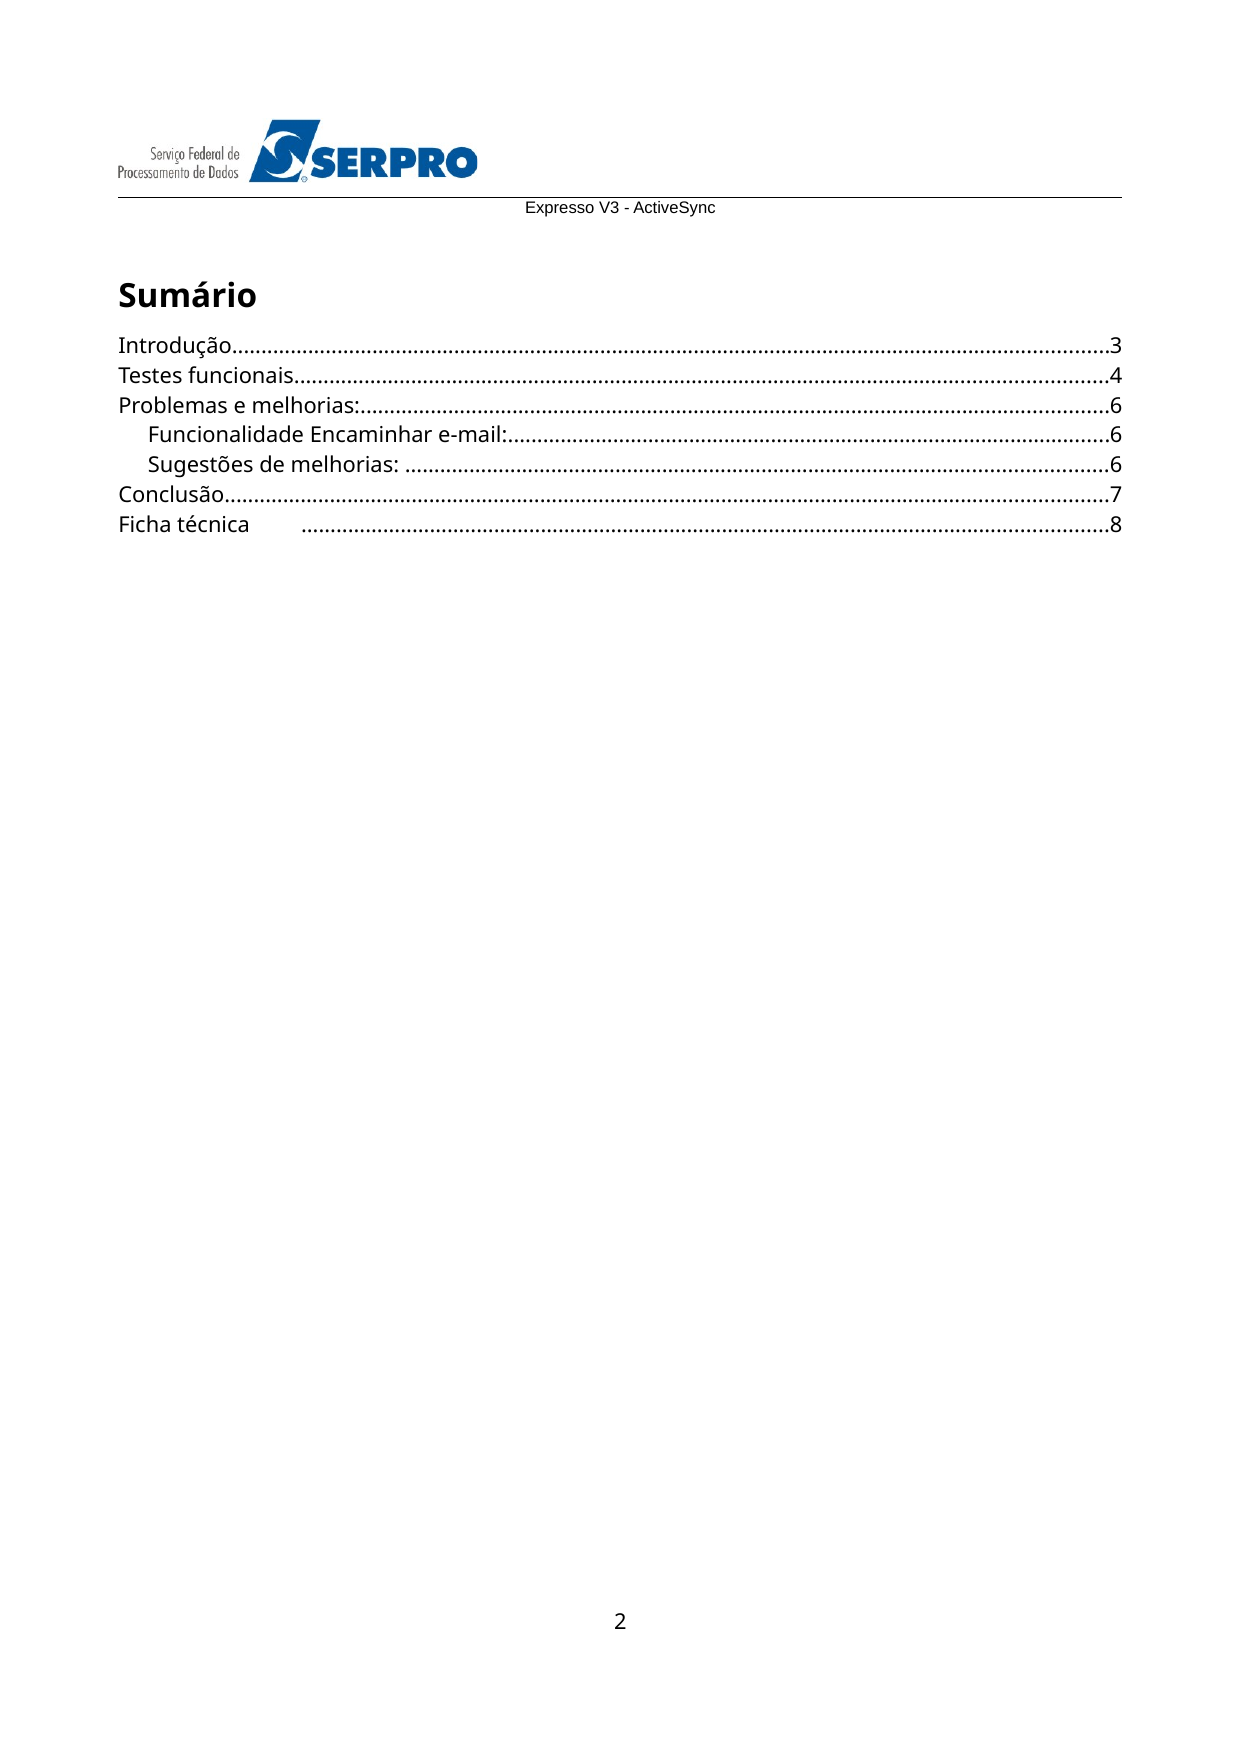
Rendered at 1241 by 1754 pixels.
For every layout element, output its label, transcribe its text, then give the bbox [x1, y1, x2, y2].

subtitle Sumário [118, 272, 1122, 318]
text Conclusão 7 [118, 479, 1122, 509]
text Introdução 3 [118, 330, 1122, 360]
text Problemas e melhorias: 6 [118, 390, 1122, 419]
text Sugestões de melhorias: 6 [148, 449, 1122, 479]
text Testes funcionais 4 [118, 360, 1122, 390]
text Ficha técnica 8 [118, 509, 1122, 539]
picture [118, 118, 478, 183]
text Funcionalidade Encaminhar e-mail: 6 [148, 419, 1122, 449]
